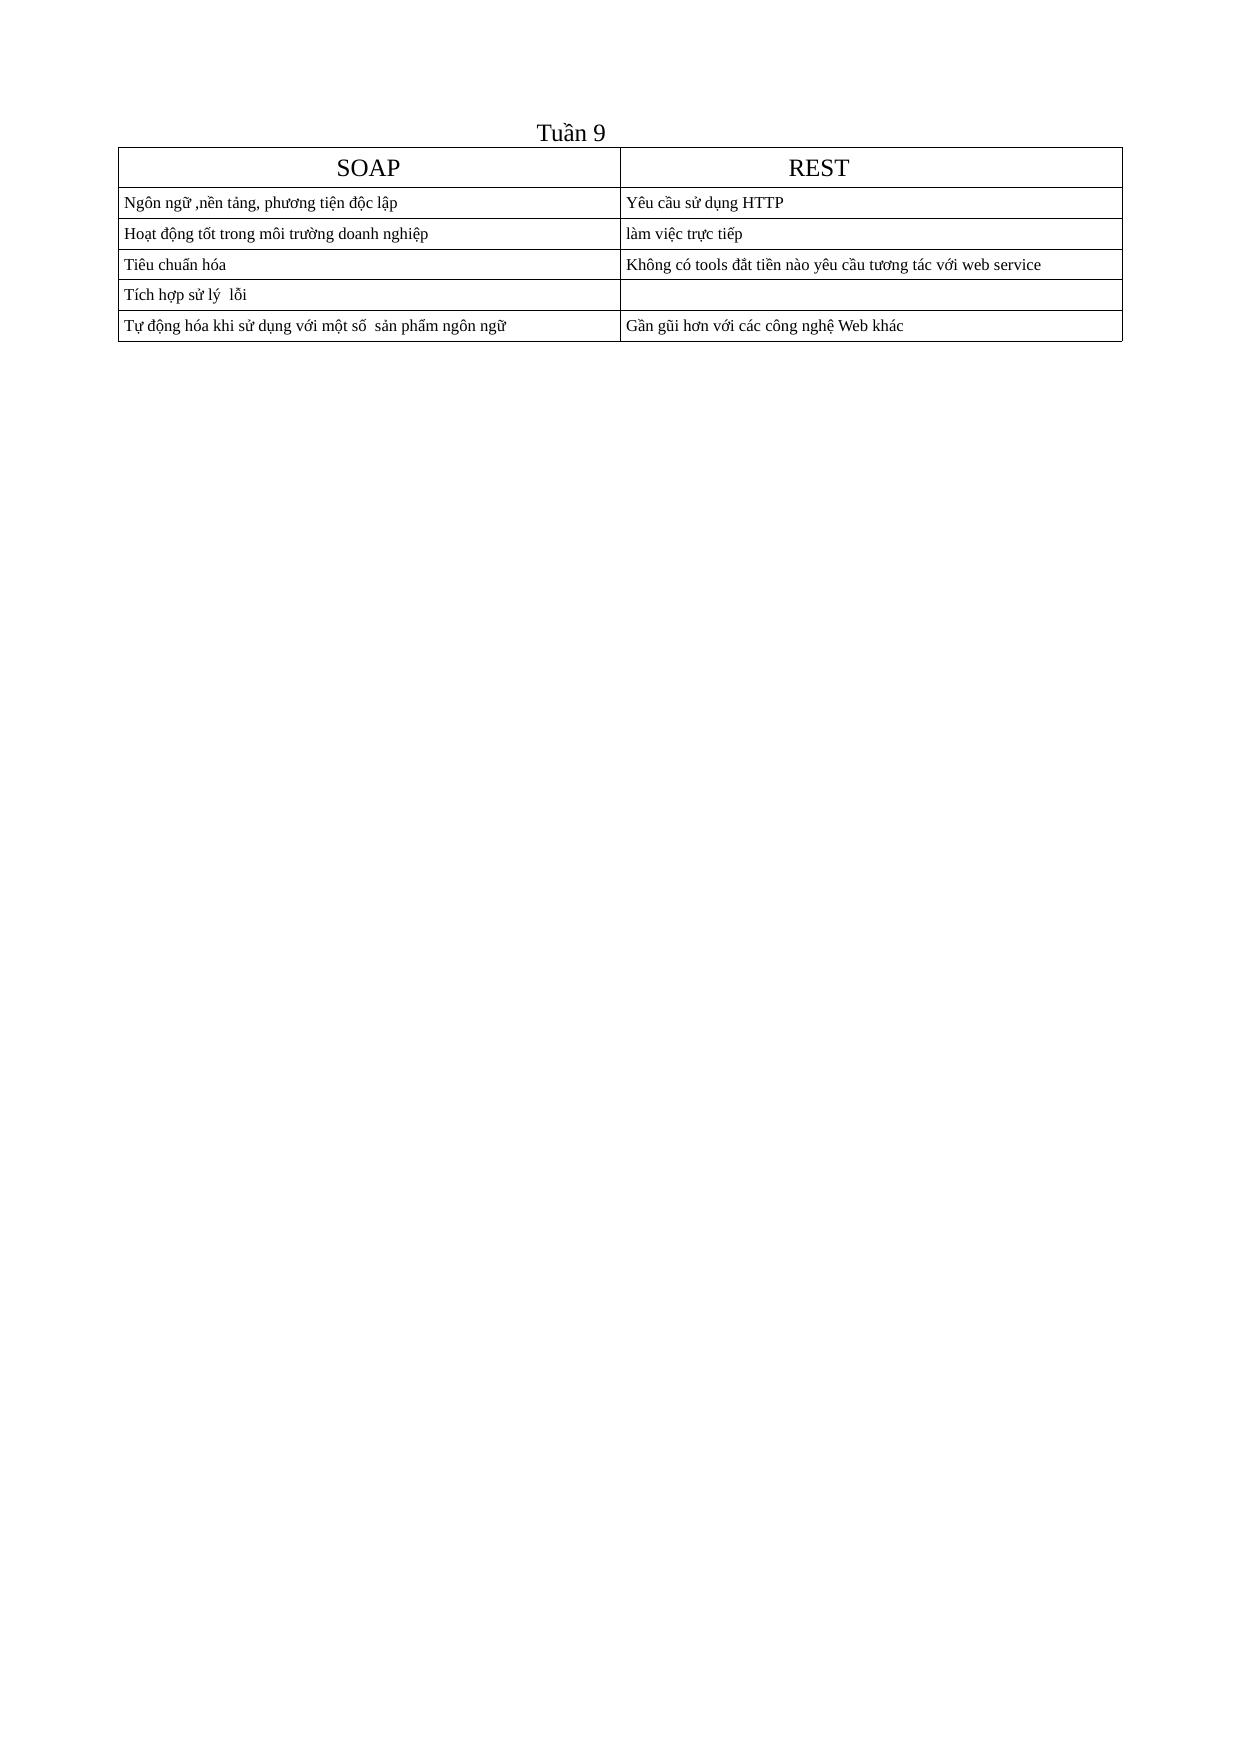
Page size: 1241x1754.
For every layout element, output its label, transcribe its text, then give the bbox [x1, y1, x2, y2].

table_header SOAP [119, 148, 620, 187]
table_cell Tiêu chuẩn hóa [119, 250, 620, 279]
table_cell Không có tools đắt tiền nào yêu cầu tương tác với web service [621, 250, 1122, 279]
table_cell Ngôn ngữ ,nền tảng, phương tiện độc lập [119, 188, 620, 218]
table_cell Hoạt động tốt trong môi trường doanh nghiệp [119, 219, 620, 249]
table_header REST [621, 148, 1122, 187]
table_cell [621, 280, 1122, 310]
table_cell làm việc trực tiếp [621, 219, 1122, 249]
text Tuần 9 [118, 118, 1122, 147]
table_cell Yêu cầu sử dụng HTTP [621, 188, 1122, 218]
table_cell Tích hợp sử lý lỗi [119, 280, 620, 310]
table_cell Gần gũi hơn với các công nghệ Web khác [621, 311, 1122, 341]
table_cell Tự động hóa khi sử dụng với một số sản phẩm ngôn ngữ [119, 311, 620, 341]
